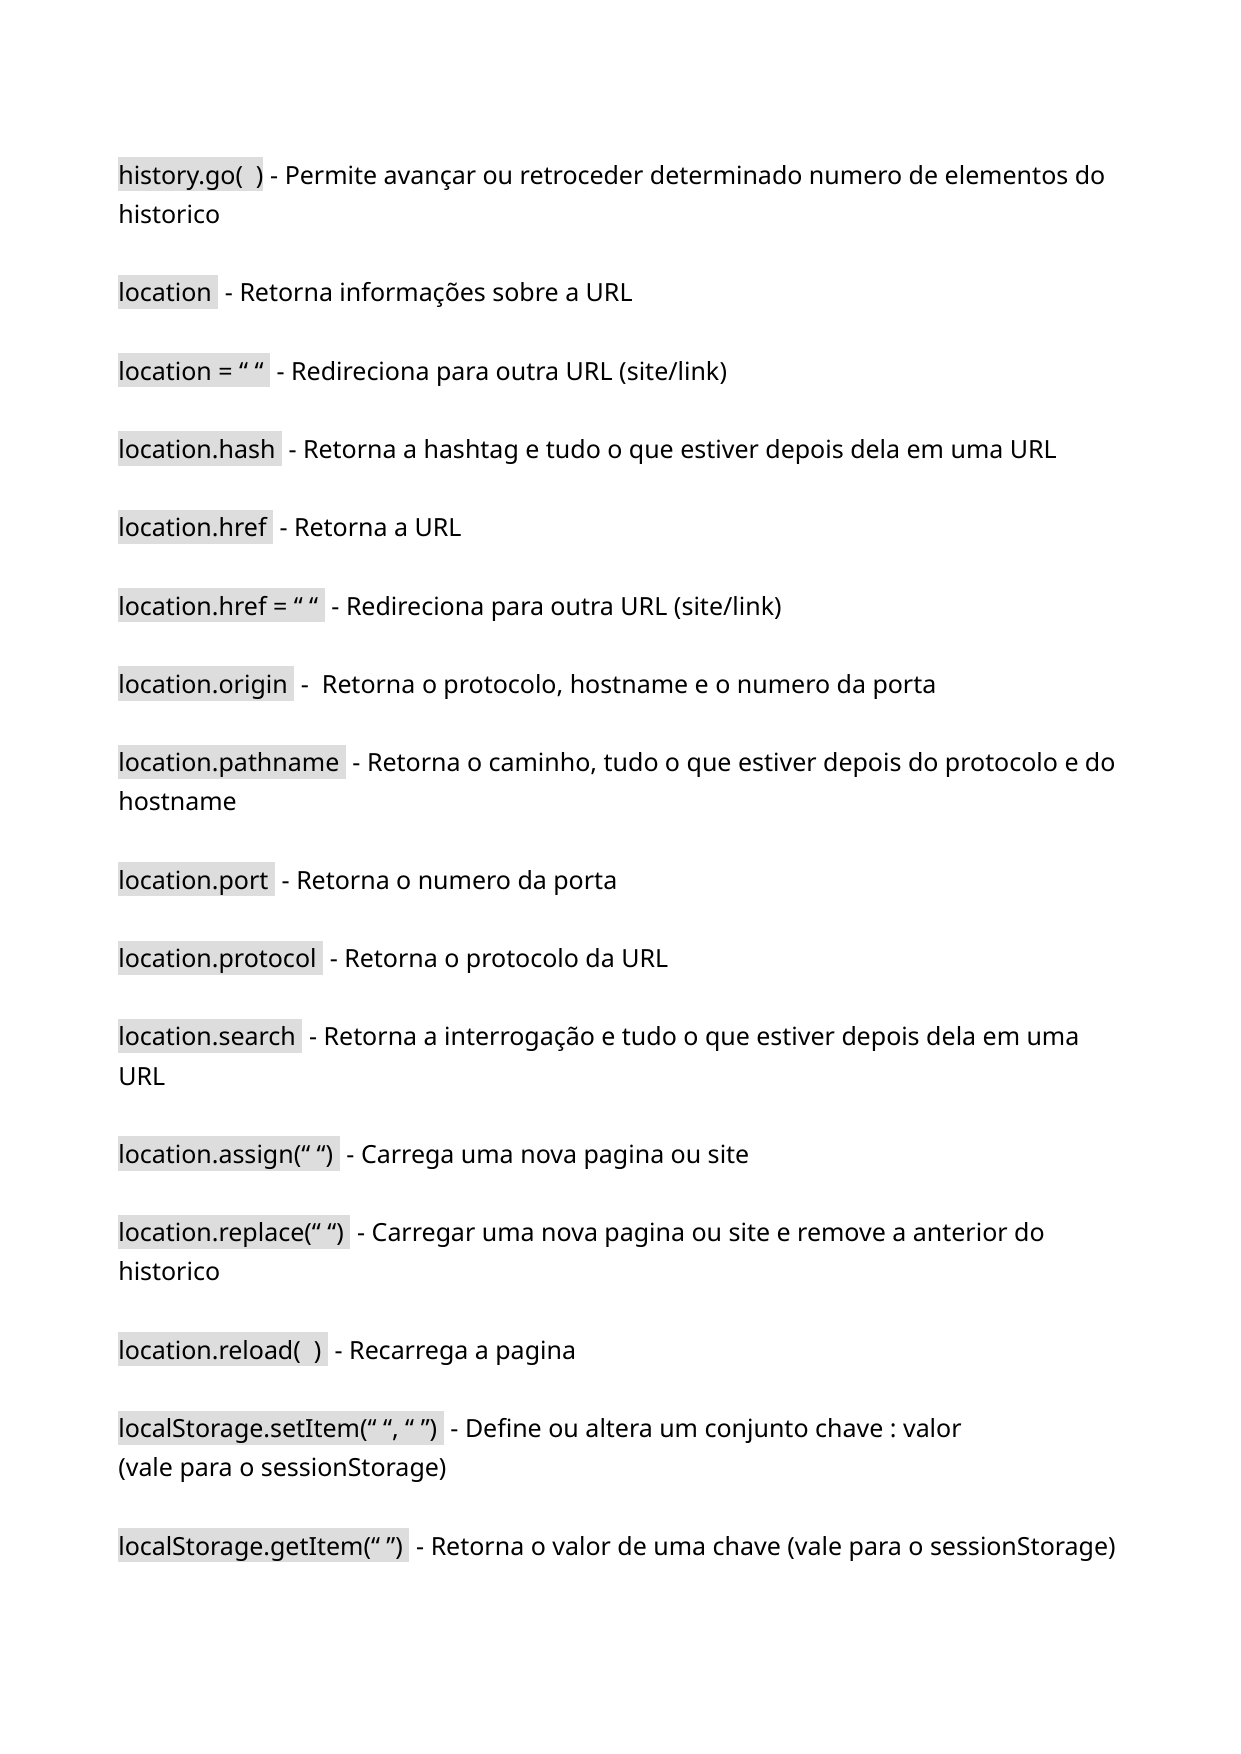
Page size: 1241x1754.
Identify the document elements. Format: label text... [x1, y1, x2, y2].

text location.href - Retorna a URL [118, 510, 1122, 544]
text location.port - Retorna o numero da porta [118, 862, 1122, 896]
text location.reload( ) - Recarrega a pagina [118, 1332, 1122, 1366]
text location.pathname - Retorna o caminho, tudo o que estiver depois do protocolo e do hostname [118, 745, 1122, 818]
text location.origin - Retorna o protocolo, hostname e o numero da porta [118, 666, 1122, 701]
text location - Retorna informações sobre a URL [118, 275, 1122, 309]
text (vale para o sessionStorage) [118, 1450, 1122, 1484]
text location.hash - Retorna a hashtag e tudo o que estiver depois dela em uma URL [118, 431, 1122, 466]
text localStorage.getItem(“ ”) - Retorna o valor de uma chave (vale para o sessionStorage) [118, 1528, 1122, 1562]
text location.assign(“ “) - Carrega uma nova pagina ou site [118, 1136, 1122, 1171]
text localStorage.setItem(“ “, “ ”) - Define ou altera um conjunto chave : valor [118, 1411, 1122, 1445]
text location.replace(“ “) - Carregar uma nova pagina ou site e remove a anterior do historico [118, 1215, 1122, 1288]
text location.protocol - Retorna o protocolo da URL [118, 941, 1122, 975]
text location.search - Retorna a interrogação e tudo o que estiver depois dela em uma URL [118, 1019, 1122, 1092]
text history.go( ) - Permite avançar ou retroceder determinado numero de elementos do historico [118, 157, 1122, 231]
text location.href = “ “ - Redireciona para outra URL (site/link) [118, 588, 1122, 622]
text location = “ “ - Redireciona para outra URL (site/link) [118, 353, 1122, 387]
